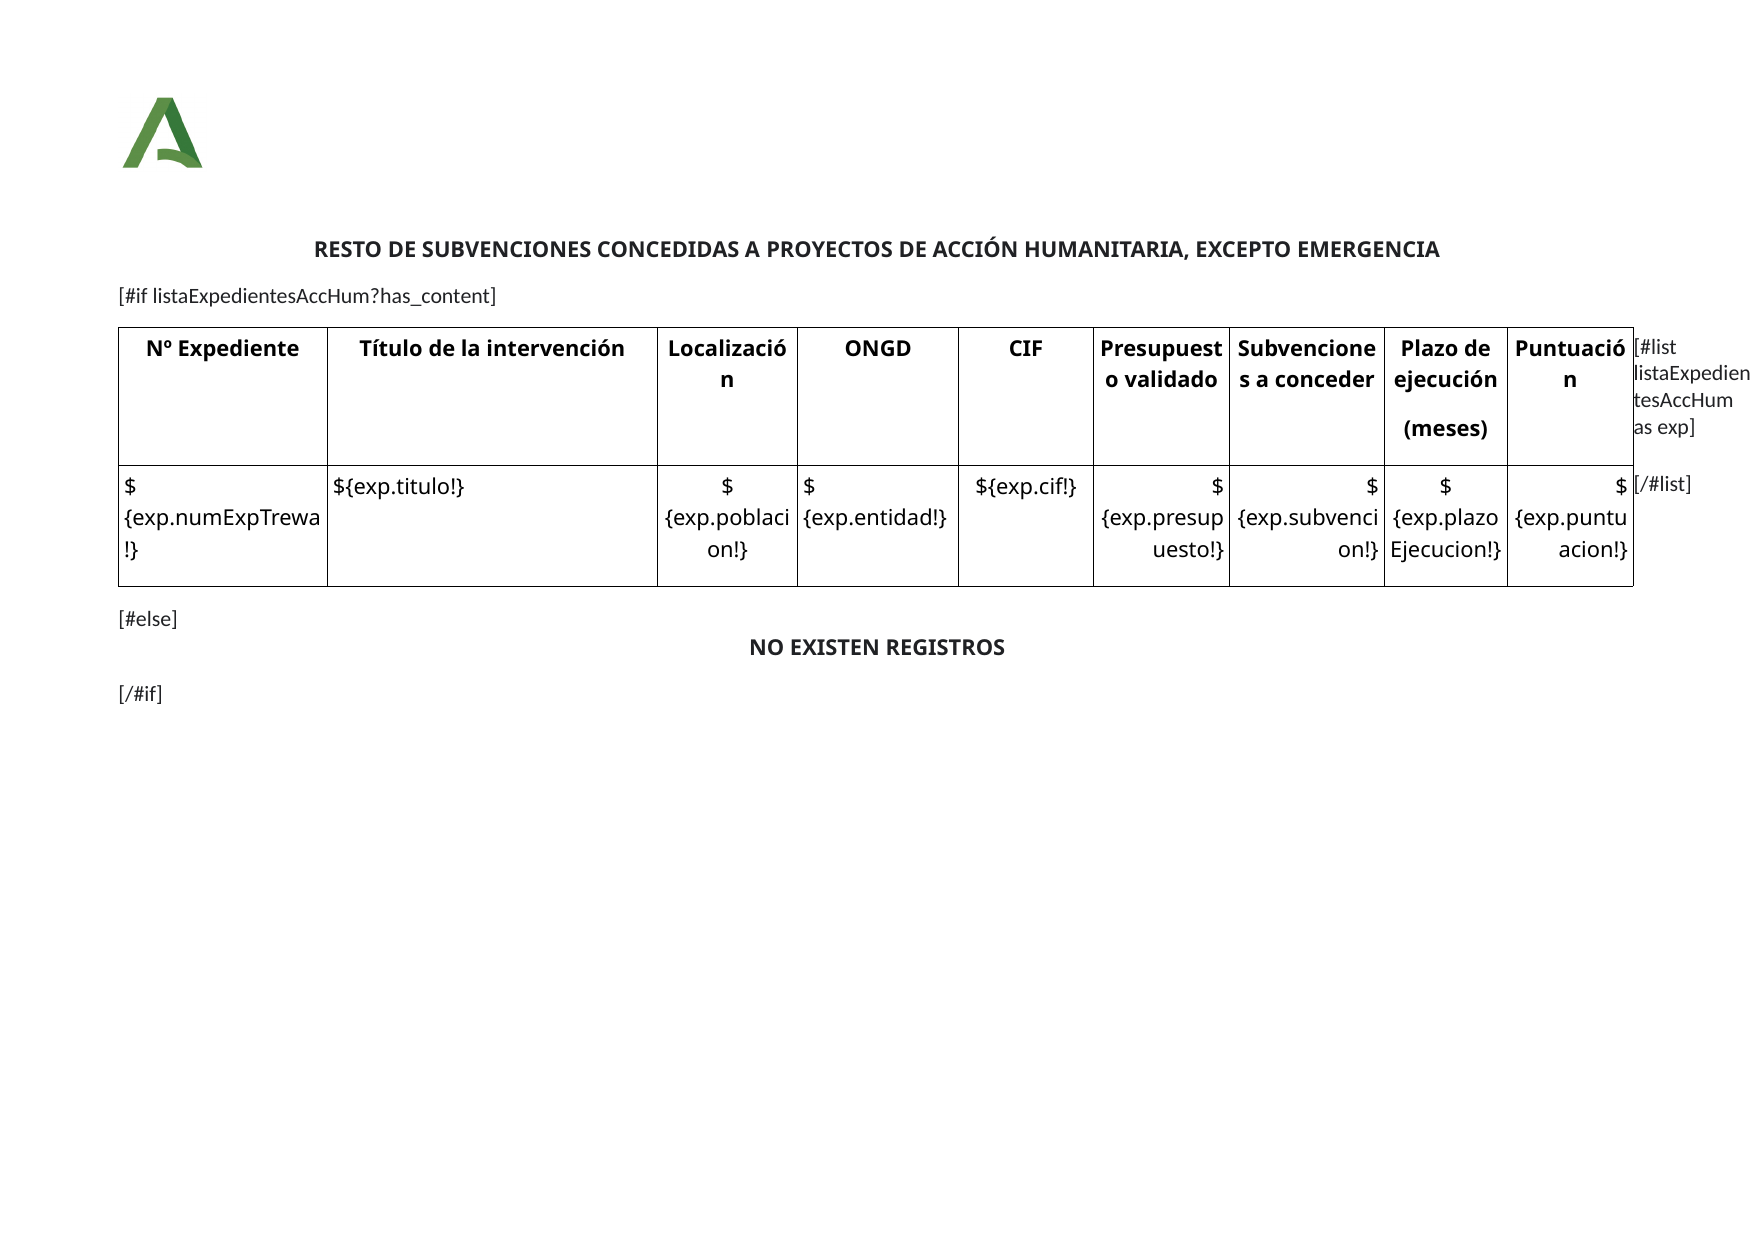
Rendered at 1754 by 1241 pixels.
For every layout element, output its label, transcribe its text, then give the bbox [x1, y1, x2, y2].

table_header Título de la intervención [328, 328, 657, 465]
table_header ONGD [798, 328, 958, 465]
text NO EXISTEN REGISTROS [118, 632, 1636, 662]
table_cell ${exp.subvencion!} [1230, 466, 1384, 586]
text RESTO DE SUBVENCIONES CONCEDIDAS A PROYECTOS DE ACCIÓN HUMANITARIA, EXCEPTO EMERGENCIA [118, 234, 1636, 264]
table_cell ${exp.puntuacion!} [1508, 466, 1633, 586]
text [#else] [118, 605, 1636, 632]
table_header Presupuesto validado [1094, 328, 1229, 465]
table_cell ${exp.numExpTrewa!} [119, 466, 327, 586]
text [/#if] [118, 680, 1636, 707]
table_header Subvenciones a conceder [1230, 328, 1384, 465]
table_header Plazo de ejecución (meses) [1385, 328, 1507, 465]
table_cell ${exp.poblacion!} [658, 466, 797, 586]
table_cell ${exp.cif!} [959, 466, 1093, 586]
table_cell ${exp.presupuesto!} [1094, 466, 1229, 586]
table_header CIF [959, 328, 1093, 465]
table_cell ${exp.entidad!} [798, 466, 958, 586]
table_cell ${exp.plazoEjecucion!} [1385, 466, 1507, 586]
table_cell [/#list] [1634, 465, 1752, 586]
table_header Localización [658, 328, 797, 465]
table_cell ${exp.titulo!} [328, 466, 657, 586]
table_header Puntuación [1508, 328, 1633, 465]
table_header Nº Expediente [119, 328, 327, 465]
table_header [#list listaExpedientesAccHum as exp] [1634, 327, 1752, 465]
text [#if listaExpedientesAccHum?has_content] [118, 282, 1636, 309]
picture [118, 93, 207, 172]
